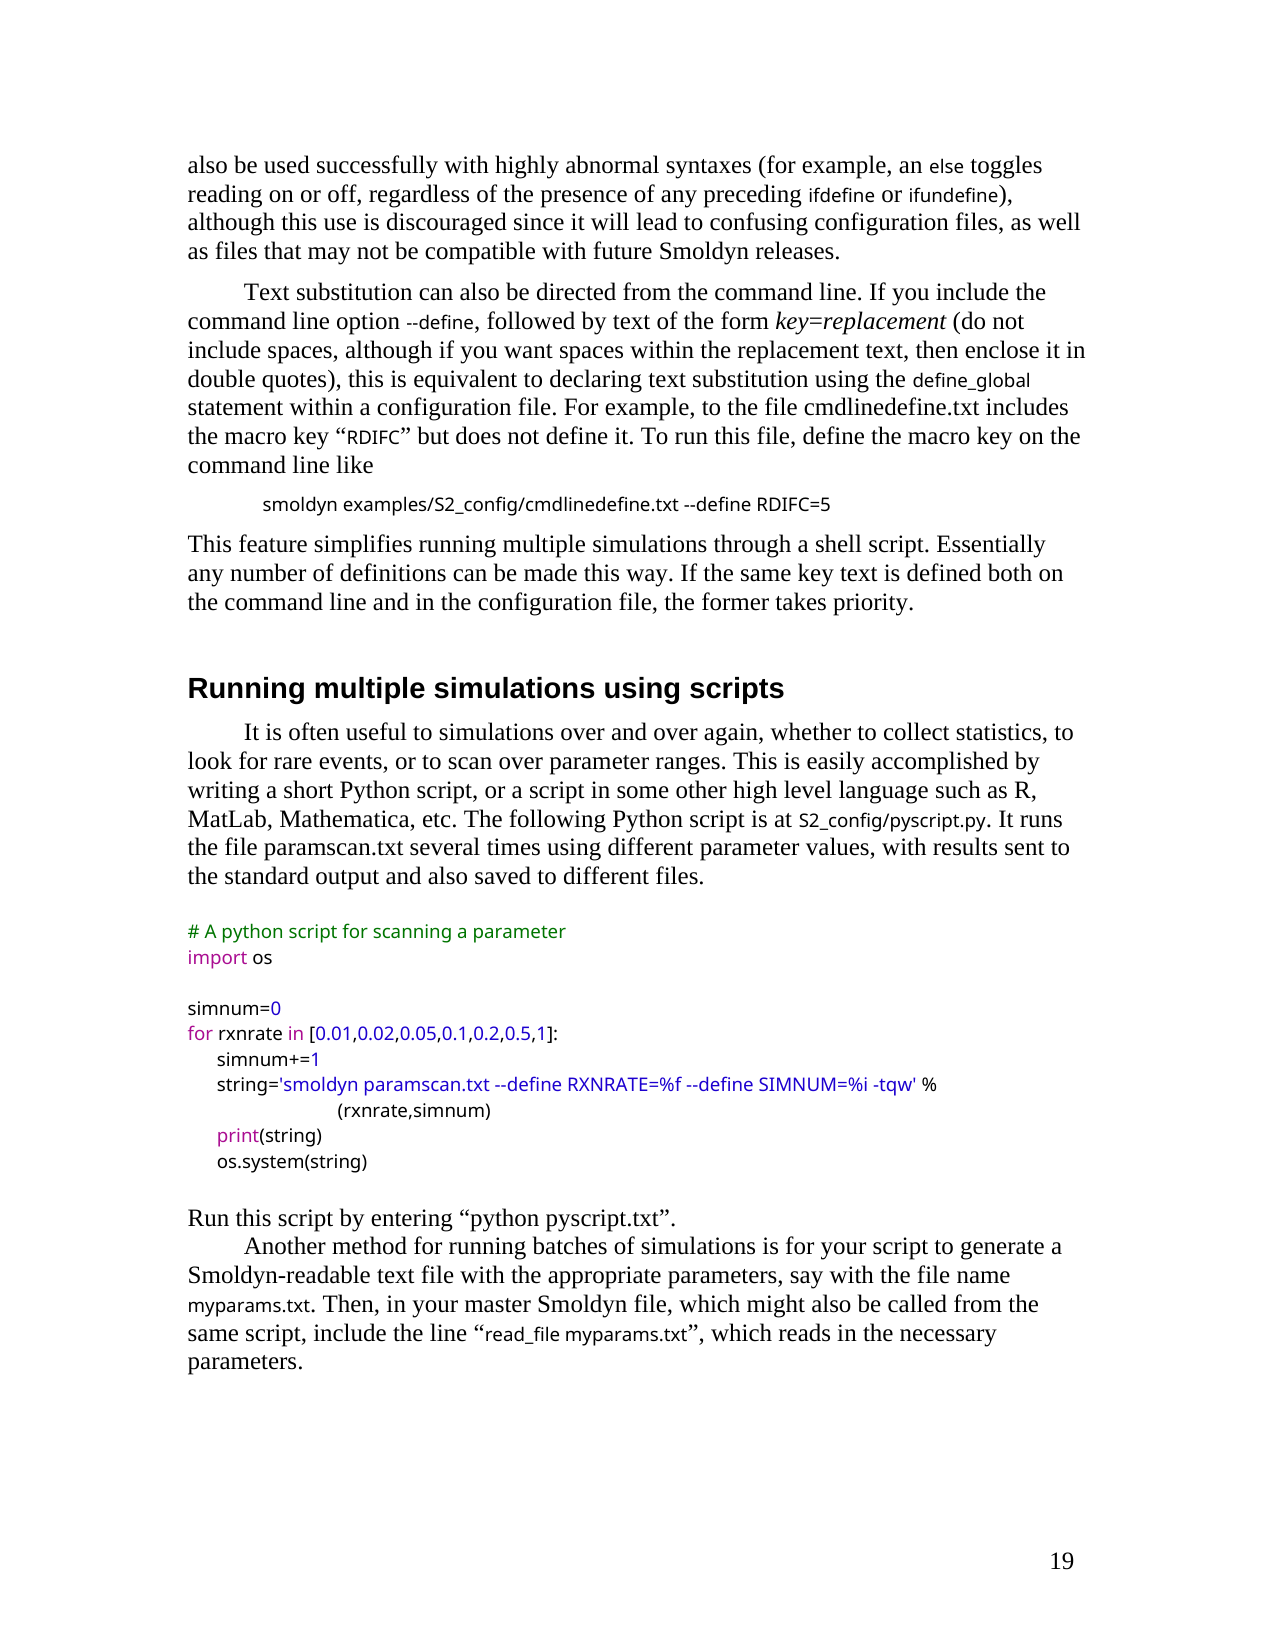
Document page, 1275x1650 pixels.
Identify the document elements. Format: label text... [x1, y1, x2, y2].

text smoldyn examples/S2_config/cmdlinedefine.txt --define RDIFC=5 [187, 491, 1087, 517]
text string='smoldyn paramscan.txt --define RXNRATE=%f --define SIMNUM=%i -tqw' %(rxnrate,simnum) [187, 1072, 1087, 1123]
text Another method for running batches of simulations is for your script to generate a Smoldyn-readable text file with the appropriate parameters, say with the file name myparams.txt. Then, in your master Smoldyn file, which might also be called from the same script, include the line “read_file myparams.txt”, which reads in the necessary parameters. [187, 1231, 1087, 1375]
text import os [187, 944, 1087, 970]
text also be used successfully with highly abnormal syntaxes (for example, an else toggles reading on or off, regardless of the presence of any preceding ifdefine or ifundefine), although this use is discouraged since it will lead to confusing configuration files, as well as files that may not be compatible with future Smoldyn releases. [187, 150, 1087, 265]
text for rxnrate in [0.01,0.02,0.05,0.1,0.2,0.5,1]: [187, 1021, 1087, 1046]
text Run this script by entering “python pyscript.txt”. [187, 1203, 1087, 1231]
text Text substitution can also be directed from the command line. If you include the command line option --define, followed by text of the form key=replacement (do not include spaces, although if you want spaces within the replacement text, then enclose it in double quotes), this is equivalent to declaring text substitution using the define_global statement within a configuration file. For example, to the file cmdlinedefine.txt includes the macro key “RDIFC” but does not define it. To run this file, define the macro key on the command line like [187, 277, 1087, 479]
text os.system(string) [187, 1148, 1087, 1174]
subtitle Running multiple simulations using scripts [187, 671, 1087, 705]
text # A python script for scanning a parameter [187, 919, 1087, 944]
text simnum+=1 [187, 1046, 1087, 1072]
text simnum=0 [187, 995, 1087, 1021]
text This feature simplifies running multiple simulations through a shell script. Essentially any number of definitions can be made this way. If the same key text is defined both on the command line and in the configuration file, the former takes priority. [187, 529, 1087, 616]
text It is often useful to simulations over and over again, whether to collect statistics, to look for rare events, or to scan over parameter ranges. This is easily accomplished by writing a short Python script, or a script in some other high level language such as R, MatLab, Mathematica, etc. The following Python script is at S2_config/pyscript.py. It runs the file paramscan.txt several times using different parameter values, with results sent to the standard output and also saved to different files. [187, 717, 1087, 890]
text print(string) [187, 1123, 1087, 1148]
